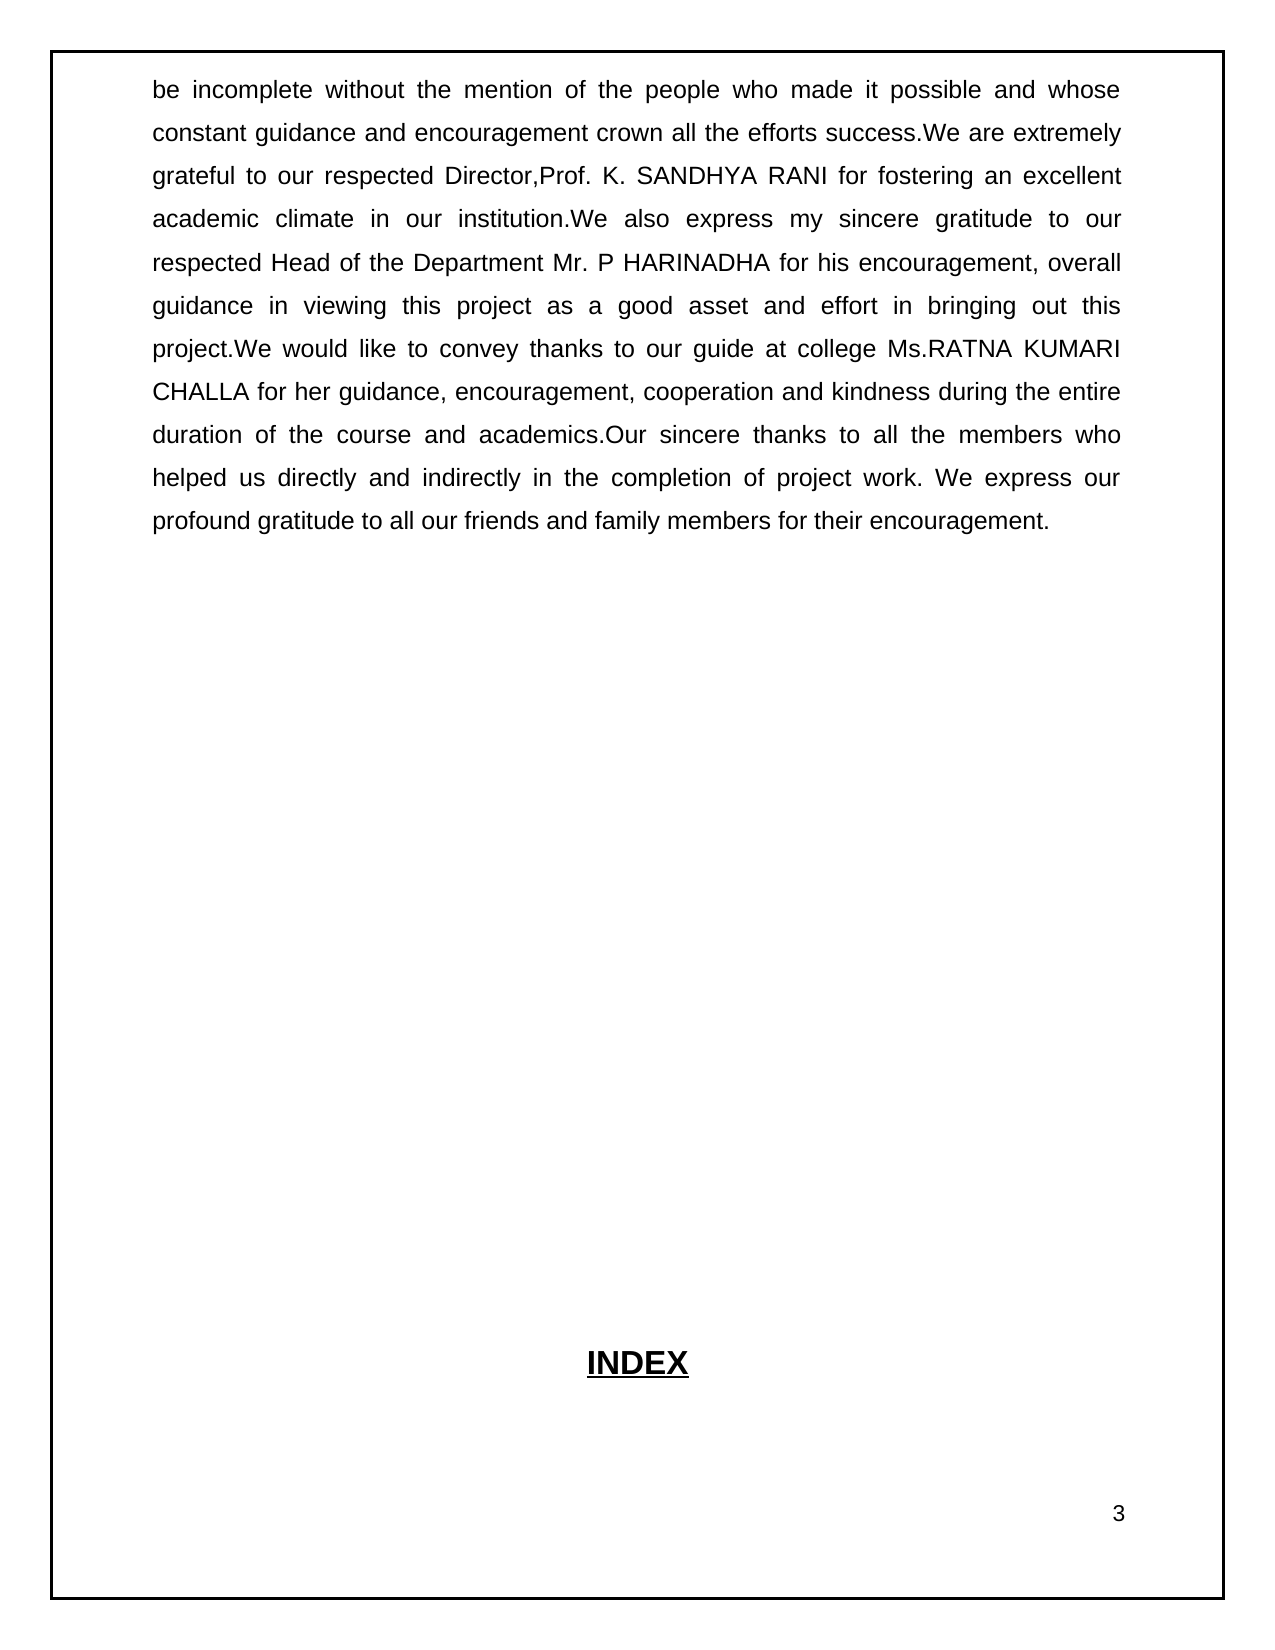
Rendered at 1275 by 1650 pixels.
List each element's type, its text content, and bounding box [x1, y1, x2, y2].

text INDEX [150, 1343, 1125, 1381]
text be incomplete without the mention of the people who made it possible and whose constant guidance and encouragement crown all the efforts success.We are extremely grateful to our respected Director,Prof. K. SANDHYA RANI for fostering an excellent academic climate in our institution.We also express my sincere gratitude to our respected Head of the Department Mr. P HARINADHA for his encouragement, overall guidance in viewing this project as a good asset and effort in bringing out this project.We would like to convey thanks to our guide at college Ms.RATNA KUMARI CHALLA for her guidance, encouragement, cooperation and kindness during the entire duration of the course and academics.Our sincere thanks to all the members who helped us directly and indirectly in the completion of project work. We express our profound gratitude to all our friends and family members for their encouragement. [152, 75, 1123, 535]
